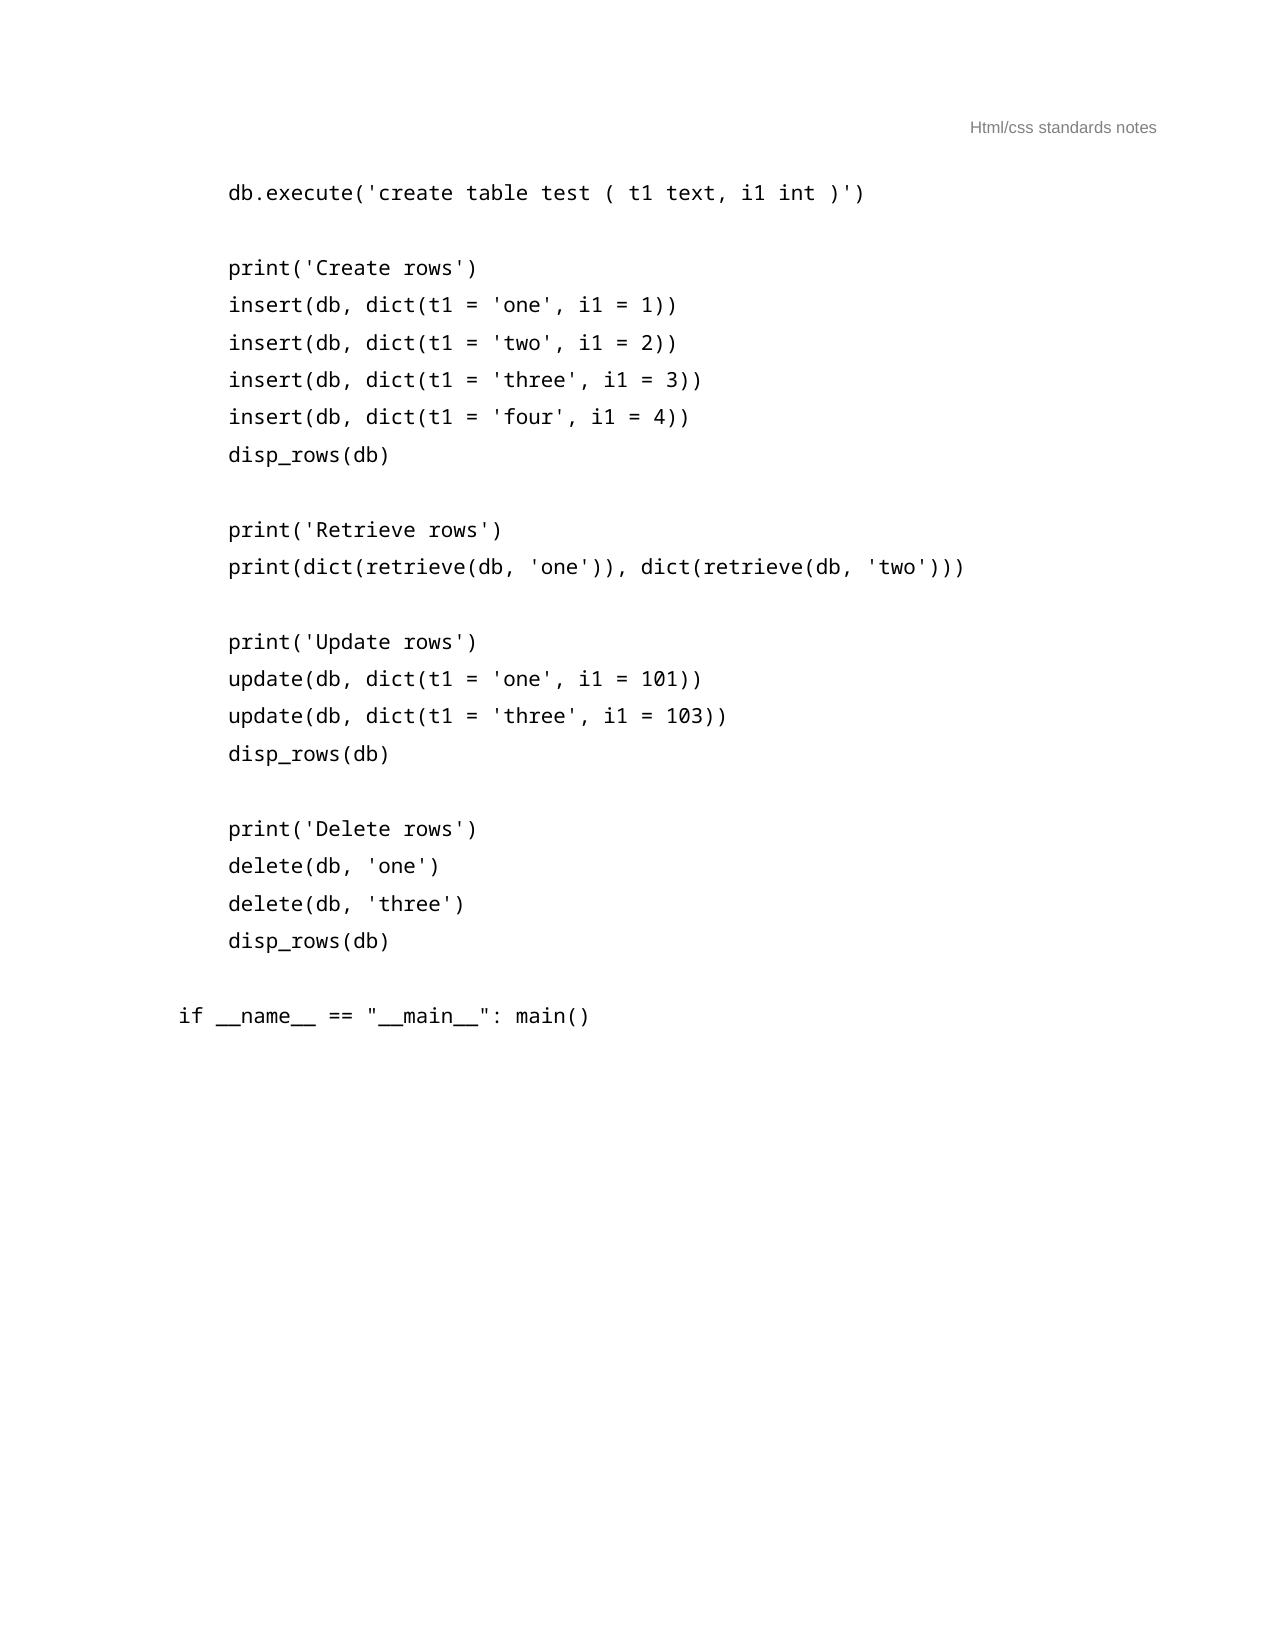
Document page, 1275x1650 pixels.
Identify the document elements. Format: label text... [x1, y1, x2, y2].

text insert(db, dict(t1 = 'one', i1 = 1)) [178, 290, 1157, 319]
text print(dict(retrieve(db, 'one')), dict(retrieve(db, 'two'))) [178, 552, 1157, 581]
text if __name__ == "__main__": main() [178, 1001, 1157, 1029]
text print('Retrieve rows') [178, 515, 1157, 543]
text print('Delete rows') [178, 814, 1157, 842]
text update(db, dict(t1 = 'three', i1 = 103)) [178, 702, 1157, 730]
text disp_rows(db) [178, 926, 1157, 954]
text delete(db, 'one') [178, 851, 1157, 880]
text print('Update rows') [178, 627, 1157, 655]
text insert(db, dict(t1 = 'four', i1 = 4)) [178, 402, 1157, 431]
text delete(db, 'three') [178, 889, 1157, 917]
text disp_rows(db) [178, 739, 1157, 767]
text disp_rows(db) [178, 440, 1157, 468]
text db.execute('create table test ( t1 text, i1 int )') [178, 178, 1157, 207]
text insert(db, dict(t1 = 'three', i1 = 3)) [178, 365, 1157, 393]
text update(db, dict(t1 = 'one', i1 = 101)) [178, 664, 1157, 693]
text insert(db, dict(t1 = 'two', i1 = 2)) [178, 328, 1157, 356]
text print('Create rows') [178, 253, 1157, 281]
